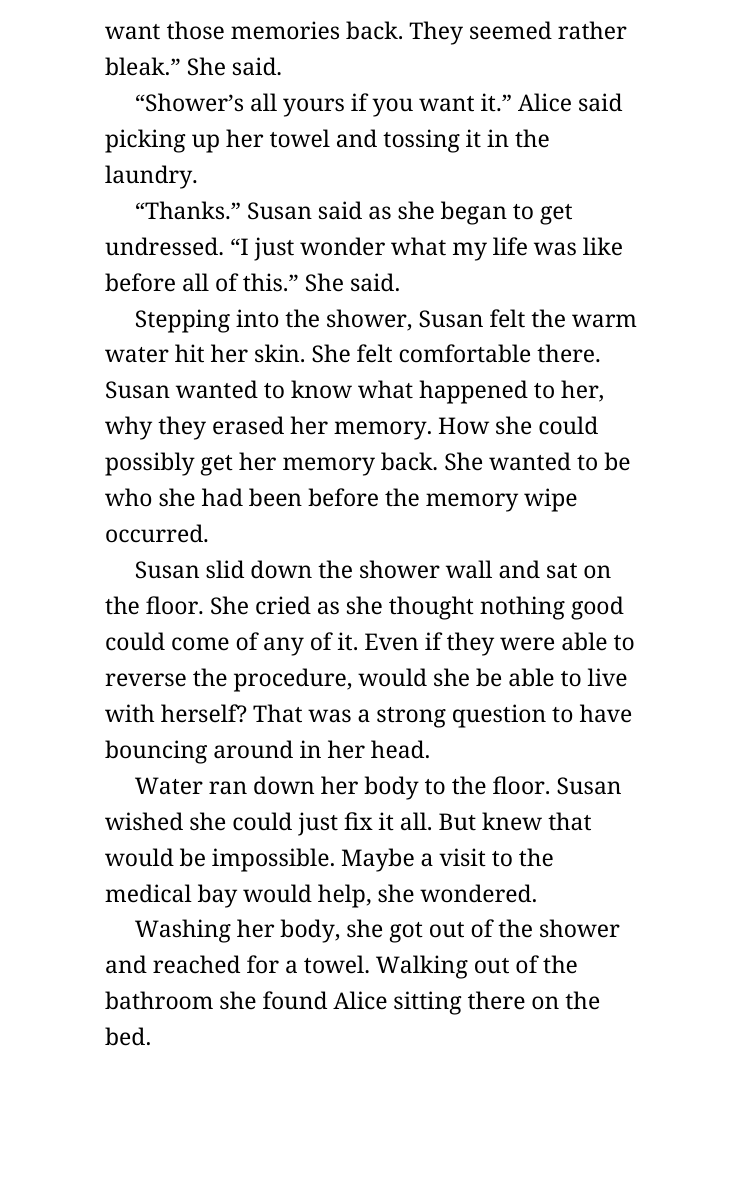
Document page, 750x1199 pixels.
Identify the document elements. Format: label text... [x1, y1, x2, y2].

text “Thanks.” Susan said as she began to get undressed. “I just wonder what my life was like before all of this.” She said. [105, 195, 645, 298]
text Susan slid down the shower wall and sat on the floor. She cried as she thought nothing good could come of any of it. Even if they were able to reverse the procedure, would she be able to live with herself? That was a strong question to have bouncing around in her head. [105, 554, 645, 765]
text Washing her body, she got out of the shower and reached for a towel. Walking out of the bathroom she found Alice sitting there on the bed. [105, 913, 645, 1052]
text want those memories back. They seemed rather bleak.” She said. [105, 15, 645, 82]
text Stepping into the shower, Susan felt the warm water hit her skin. She felt comfortable there. Susan wanted to know what happened to her, why they erased her memory. How she could possibly get her memory back. She wanted to be who she had been before the memory wipe occurred. [105, 302, 645, 549]
text “Shower’s all yours if you want it.” Alice said picking up her towel and tossing it in the laundry. [105, 87, 645, 190]
text Water ran down her body to the floor. Susan wished she could just fix it all. But knew that would be impossible. Maybe a visit to the medical bay would help, she wondered. [105, 770, 645, 909]
